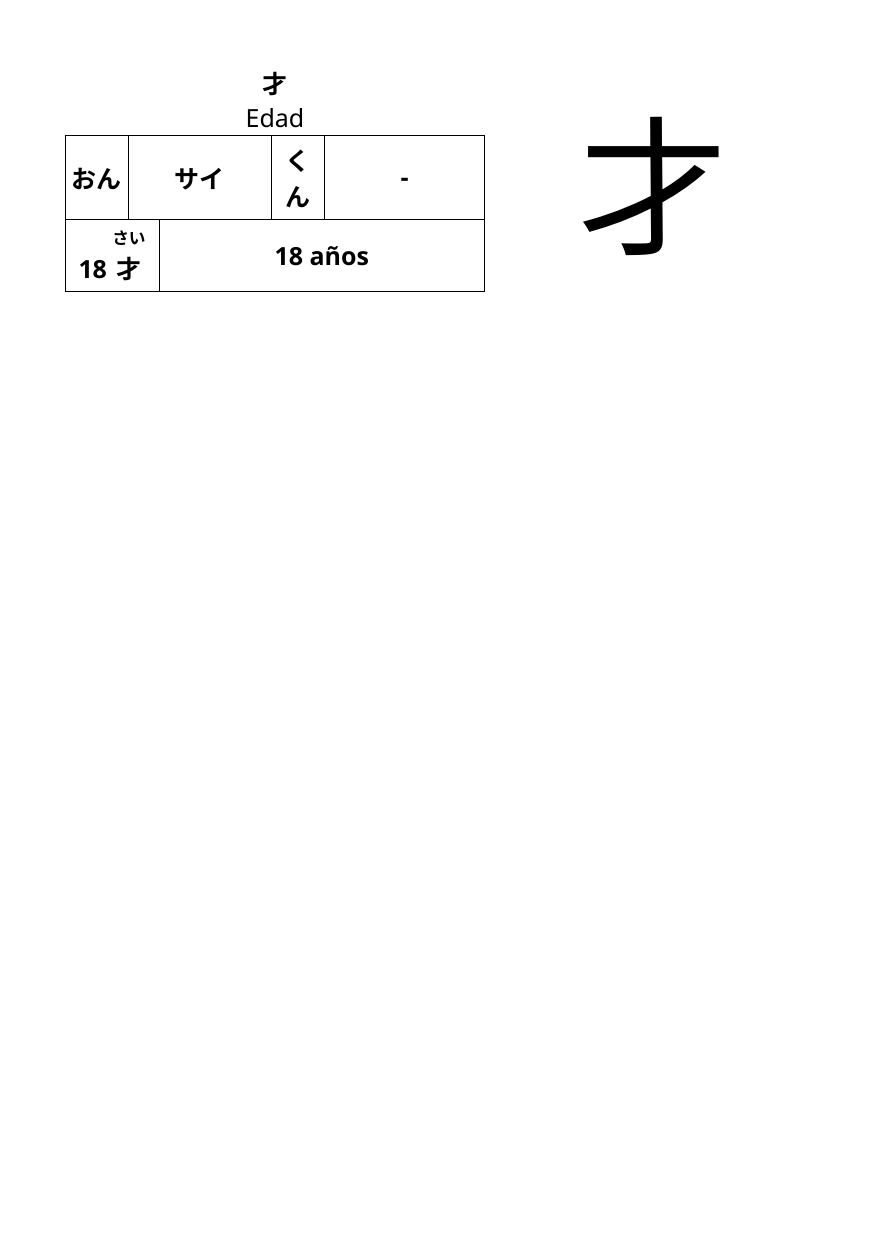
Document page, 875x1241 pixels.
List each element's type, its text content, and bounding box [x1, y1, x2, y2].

table_cell 18 años [160, 220, 484, 291]
table_cell 才 Edad [59, 59, 490, 297]
table_header おん [66, 136, 128, 219]
table_cell 才 [490, 59, 815, 297]
table_cell 18才さい [66, 220, 159, 291]
table_header - [325, 136, 484, 219]
table_header くん [272, 136, 324, 219]
table_header サイ [129, 136, 271, 219]
